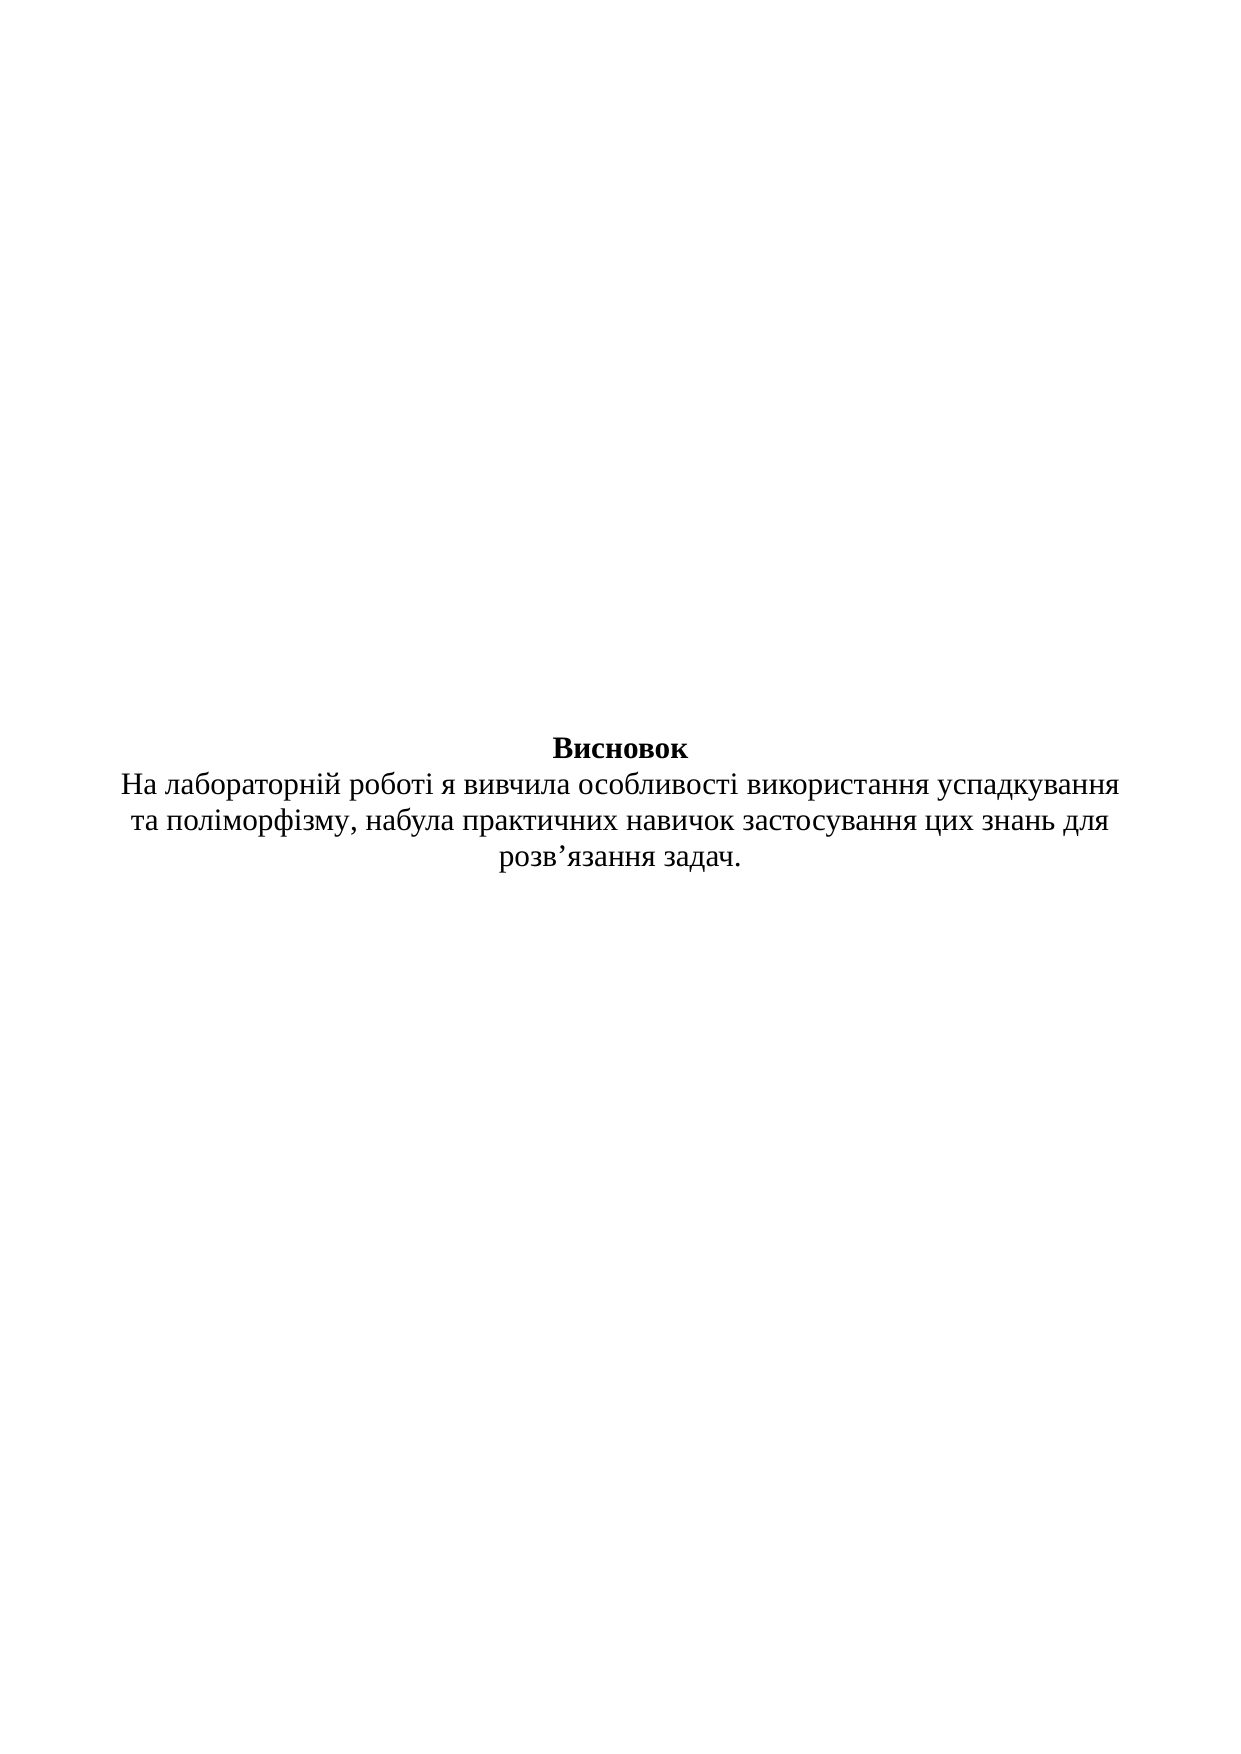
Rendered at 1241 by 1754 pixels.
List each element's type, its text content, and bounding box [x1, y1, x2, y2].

text Висновок [118, 729, 1122, 765]
text На лабораторній роботі я вивчила особливості використання успадкування та поліморфізму, набула практичних навичок застосування цих знань для розв’язання задач. [118, 765, 1122, 873]
